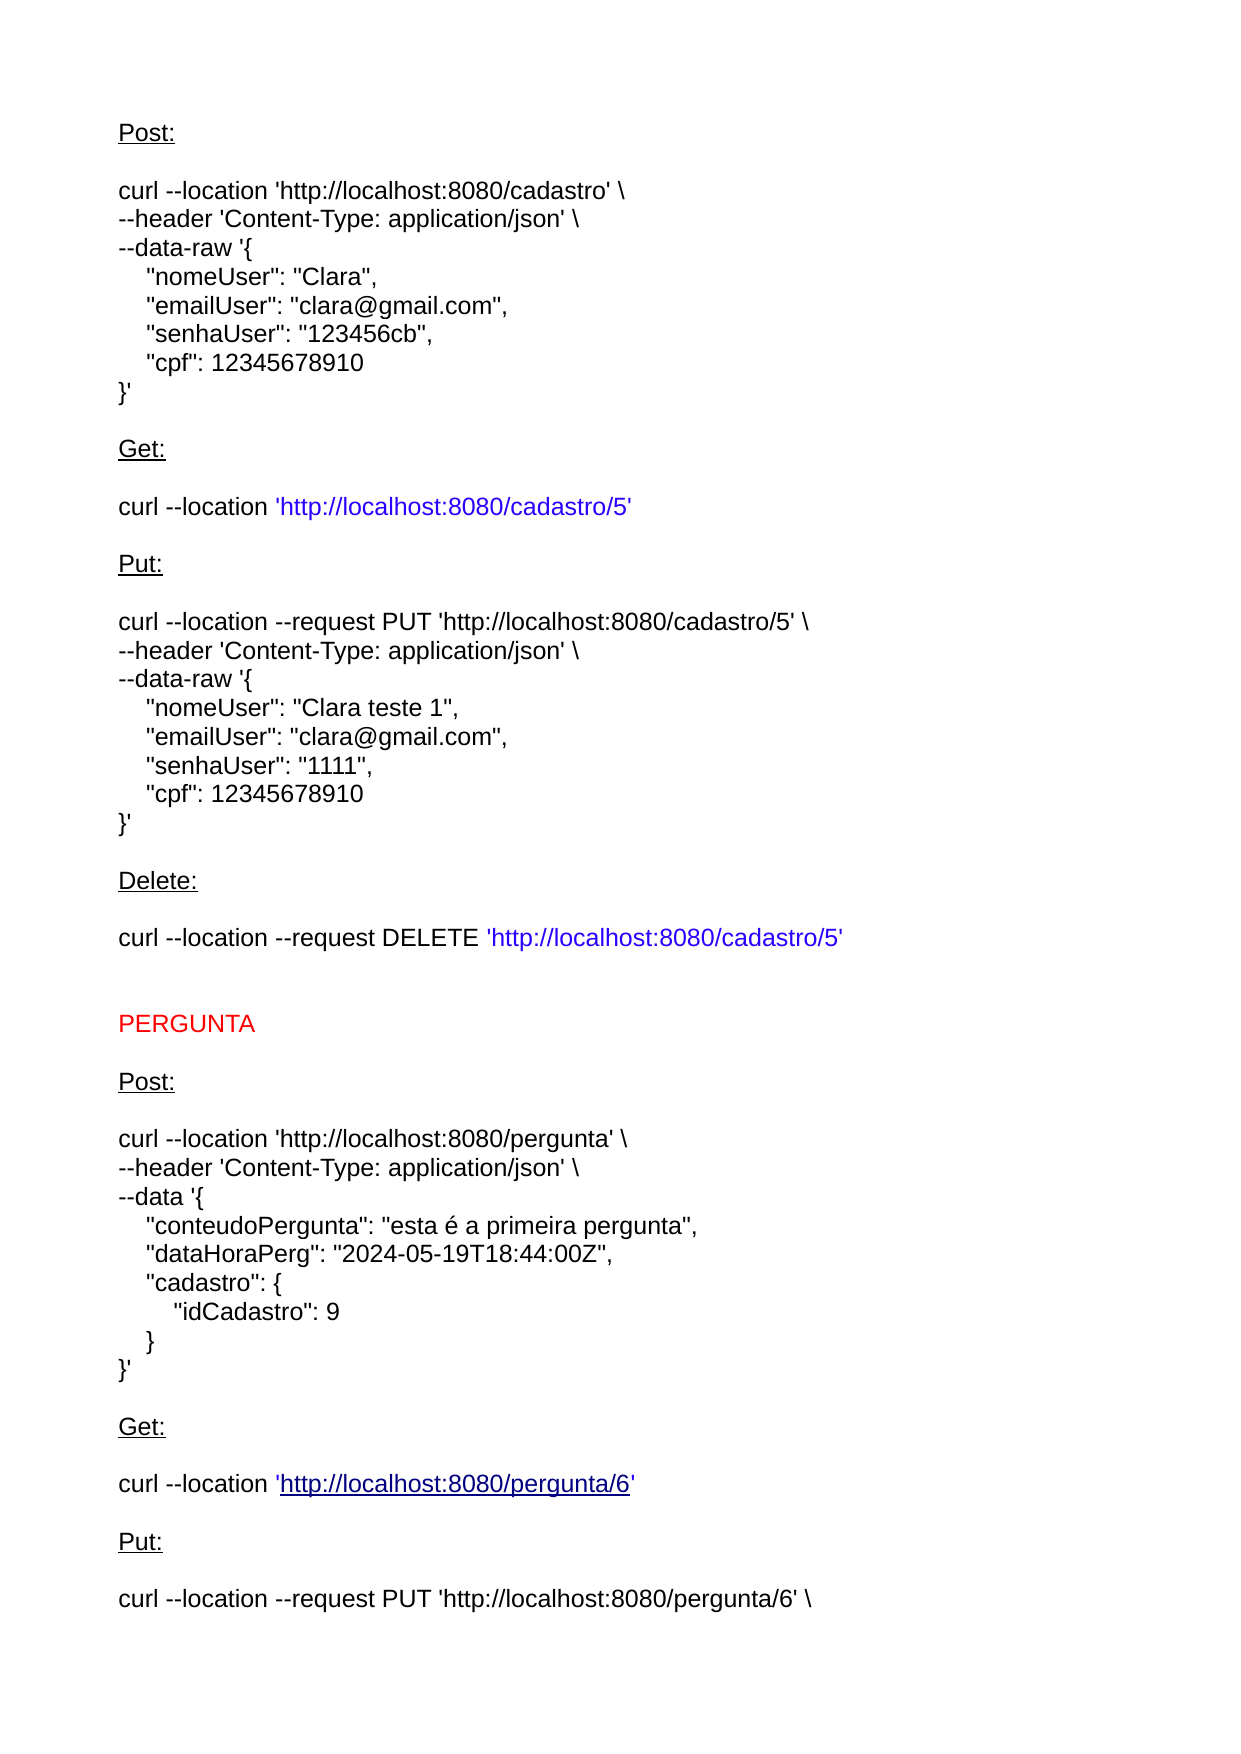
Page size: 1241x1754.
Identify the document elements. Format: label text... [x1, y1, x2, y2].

text "nomeUser": "Clara", [118, 262, 1122, 291]
text Post: [118, 1067, 1122, 1096]
text curl --location 'http://localhost:8080/pergunta' \ [118, 1124, 1122, 1153]
text --header 'Content-Type: application/json' \ [118, 1153, 1122, 1182]
text "dataHoraPerg": "2024-05-19T18:44:00Z", [118, 1239, 1122, 1268]
text Put: [118, 1527, 1122, 1556]
text }' [118, 808, 1122, 837]
text } [118, 1326, 1122, 1354]
text "cpf": 12345678910 [118, 348, 1122, 377]
text "cpf": 12345678910 [118, 779, 1122, 808]
text Delete: [118, 866, 1122, 894]
text "idCadastro": 9 [118, 1297, 1122, 1326]
text "senhaUser": "123456cb", [118, 319, 1122, 348]
text curl --location --request PUT 'http://localhost:8080/cadastro/5' \ [118, 607, 1122, 636]
text curl --location 'http://localhost:8080/cadastro/5' [118, 492, 1122, 521]
text }' [118, 1354, 1122, 1383]
text --header 'Content-Type: application/json' \ [118, 636, 1122, 664]
text "cadastro": { [118, 1268, 1122, 1297]
text "nomeUser": "Clara teste 1", [118, 693, 1122, 722]
text curl --location 'http://localhost:8080/pergunta/6' [118, 1469, 1122, 1498]
text "senhaUser": "1111", [118, 751, 1122, 779]
text "emailUser": "clara@gmail.com", [118, 291, 1122, 319]
text Put: [118, 549, 1122, 578]
text curl --location 'http://localhost:8080/cadastro' \ [118, 176, 1122, 204]
text curl --location --request PUT 'http://localhost:8080/pergunta/6' \ [118, 1584, 1122, 1613]
text Get: [118, 434, 1122, 463]
text --data-raw '{ [118, 664, 1122, 693]
text --data-raw '{ [118, 233, 1122, 262]
text "conteudoPergunta": "esta é a primeira pergunta", [118, 1211, 1122, 1239]
text "emailUser": "clara@gmail.com", [118, 722, 1122, 751]
text Get: [118, 1412, 1122, 1441]
text }' [118, 377, 1122, 406]
text curl --location --request DELETE 'http://localhost:8080/cadastro/5' [118, 923, 1122, 952]
text --header 'Content-Type: application/json' \ [118, 204, 1122, 233]
text Post: [118, 118, 1122, 147]
text --data '{ [118, 1182, 1122, 1211]
text PERGUNTA [118, 1009, 1122, 1038]
